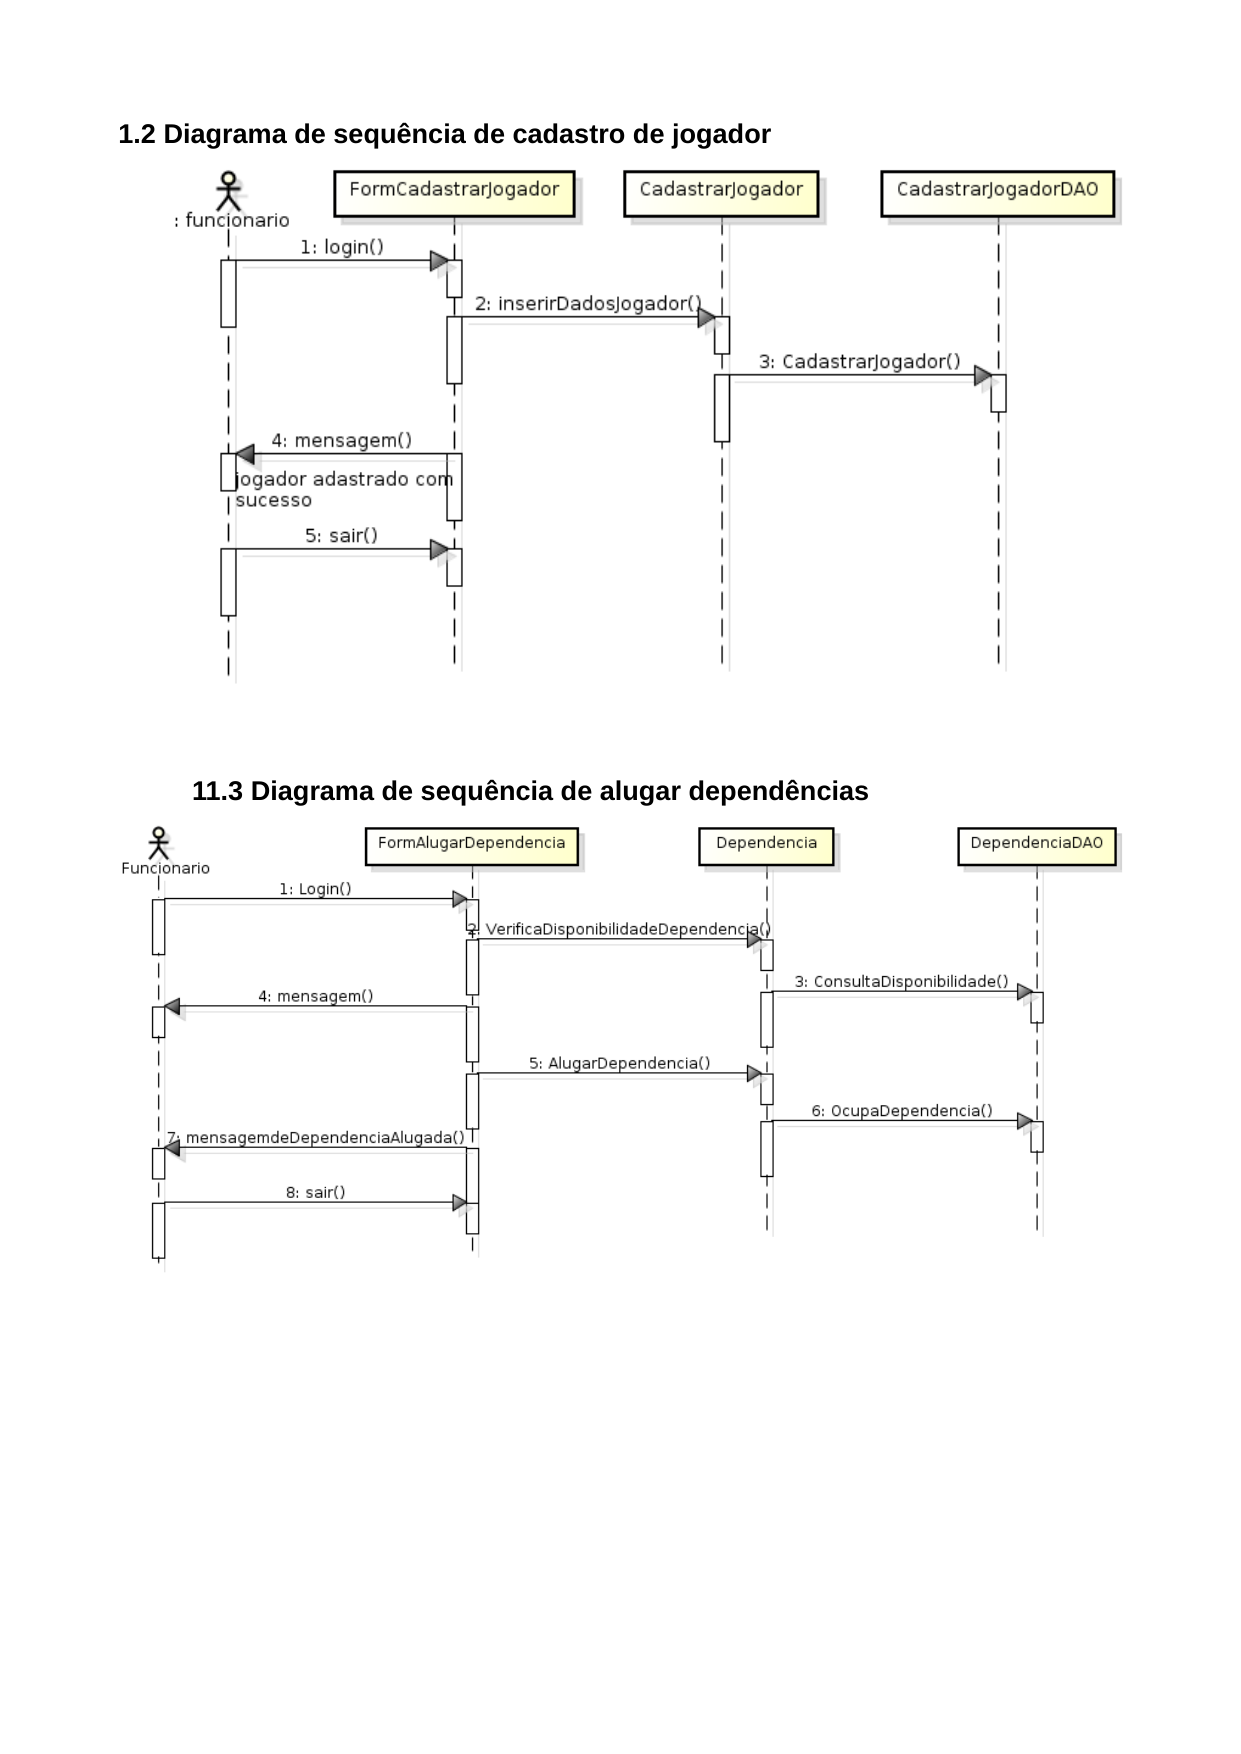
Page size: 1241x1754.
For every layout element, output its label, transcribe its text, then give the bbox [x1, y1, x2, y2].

subtitle 11.3 Diagrama de sequência de alugar dependências [118, 773, 1122, 806]
subtitle 1.2 Diagrama de sequência de cadastro de jogador [118, 118, 1122, 149]
